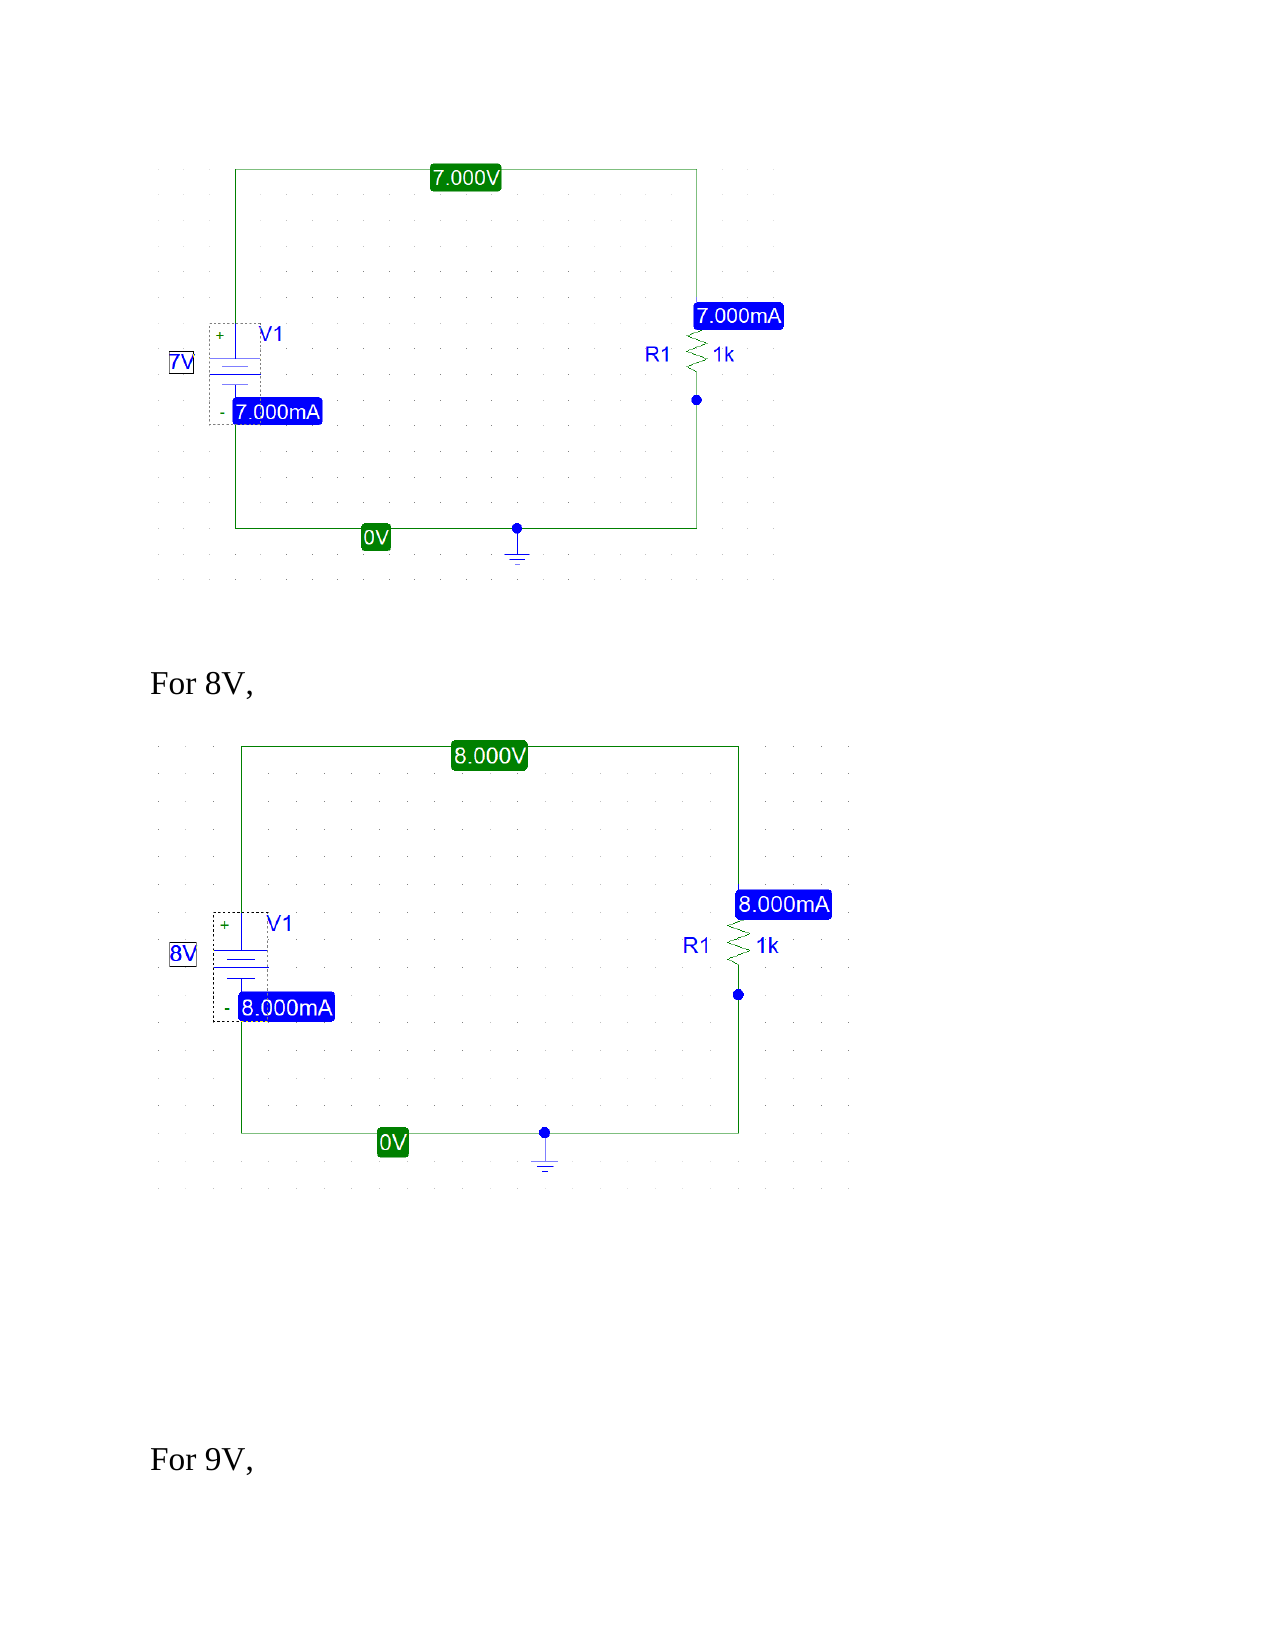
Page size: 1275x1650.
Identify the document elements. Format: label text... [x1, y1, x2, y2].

text For 8V, [150, 664, 1125, 702]
text For 9V, [150, 1439, 1125, 1477]
